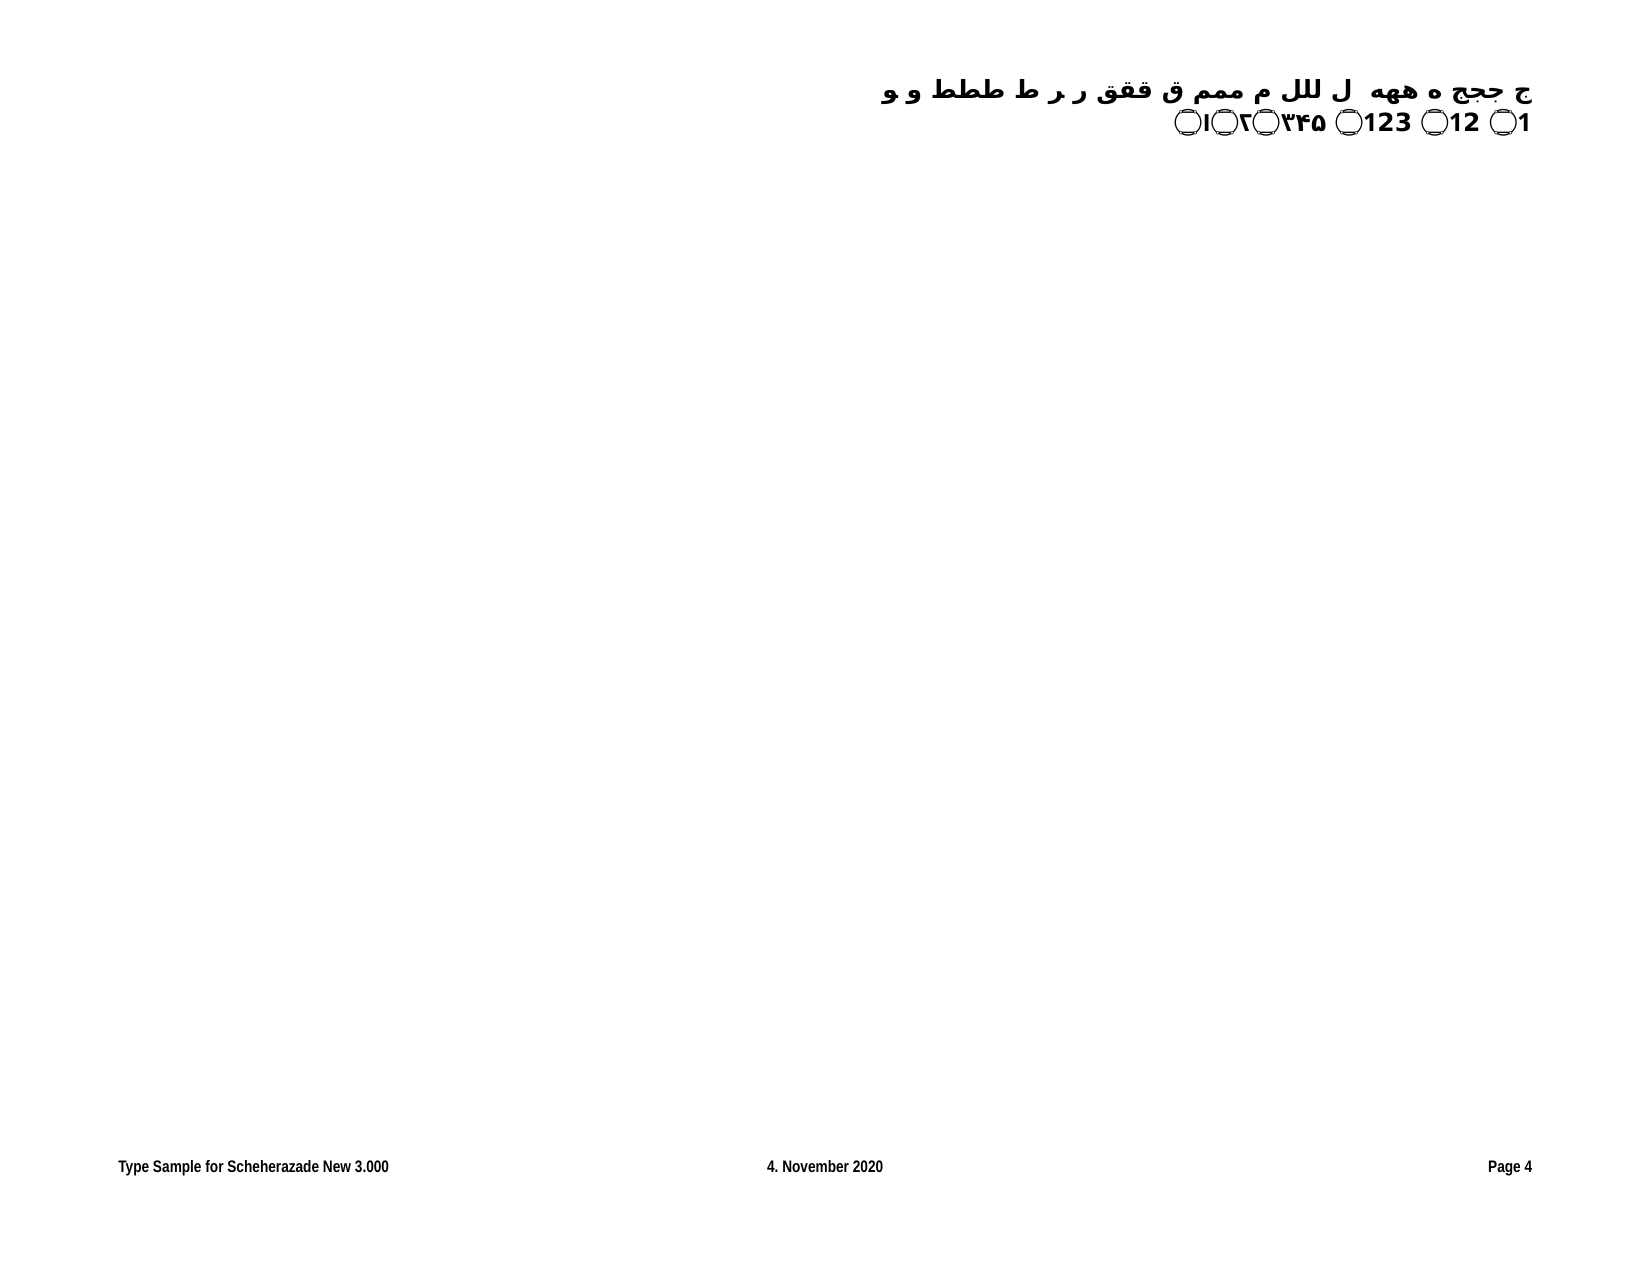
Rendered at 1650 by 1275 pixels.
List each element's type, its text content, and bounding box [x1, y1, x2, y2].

text ۝1 ۝12 ۝123 ۝۱۝۲۝۳۴۵ [118, 108, 1532, 138]
text ج ججج ه ههه ل للل م ممم ق ققق ر ‍ر ط ططط و ‍و [118, 75, 1532, 104]
